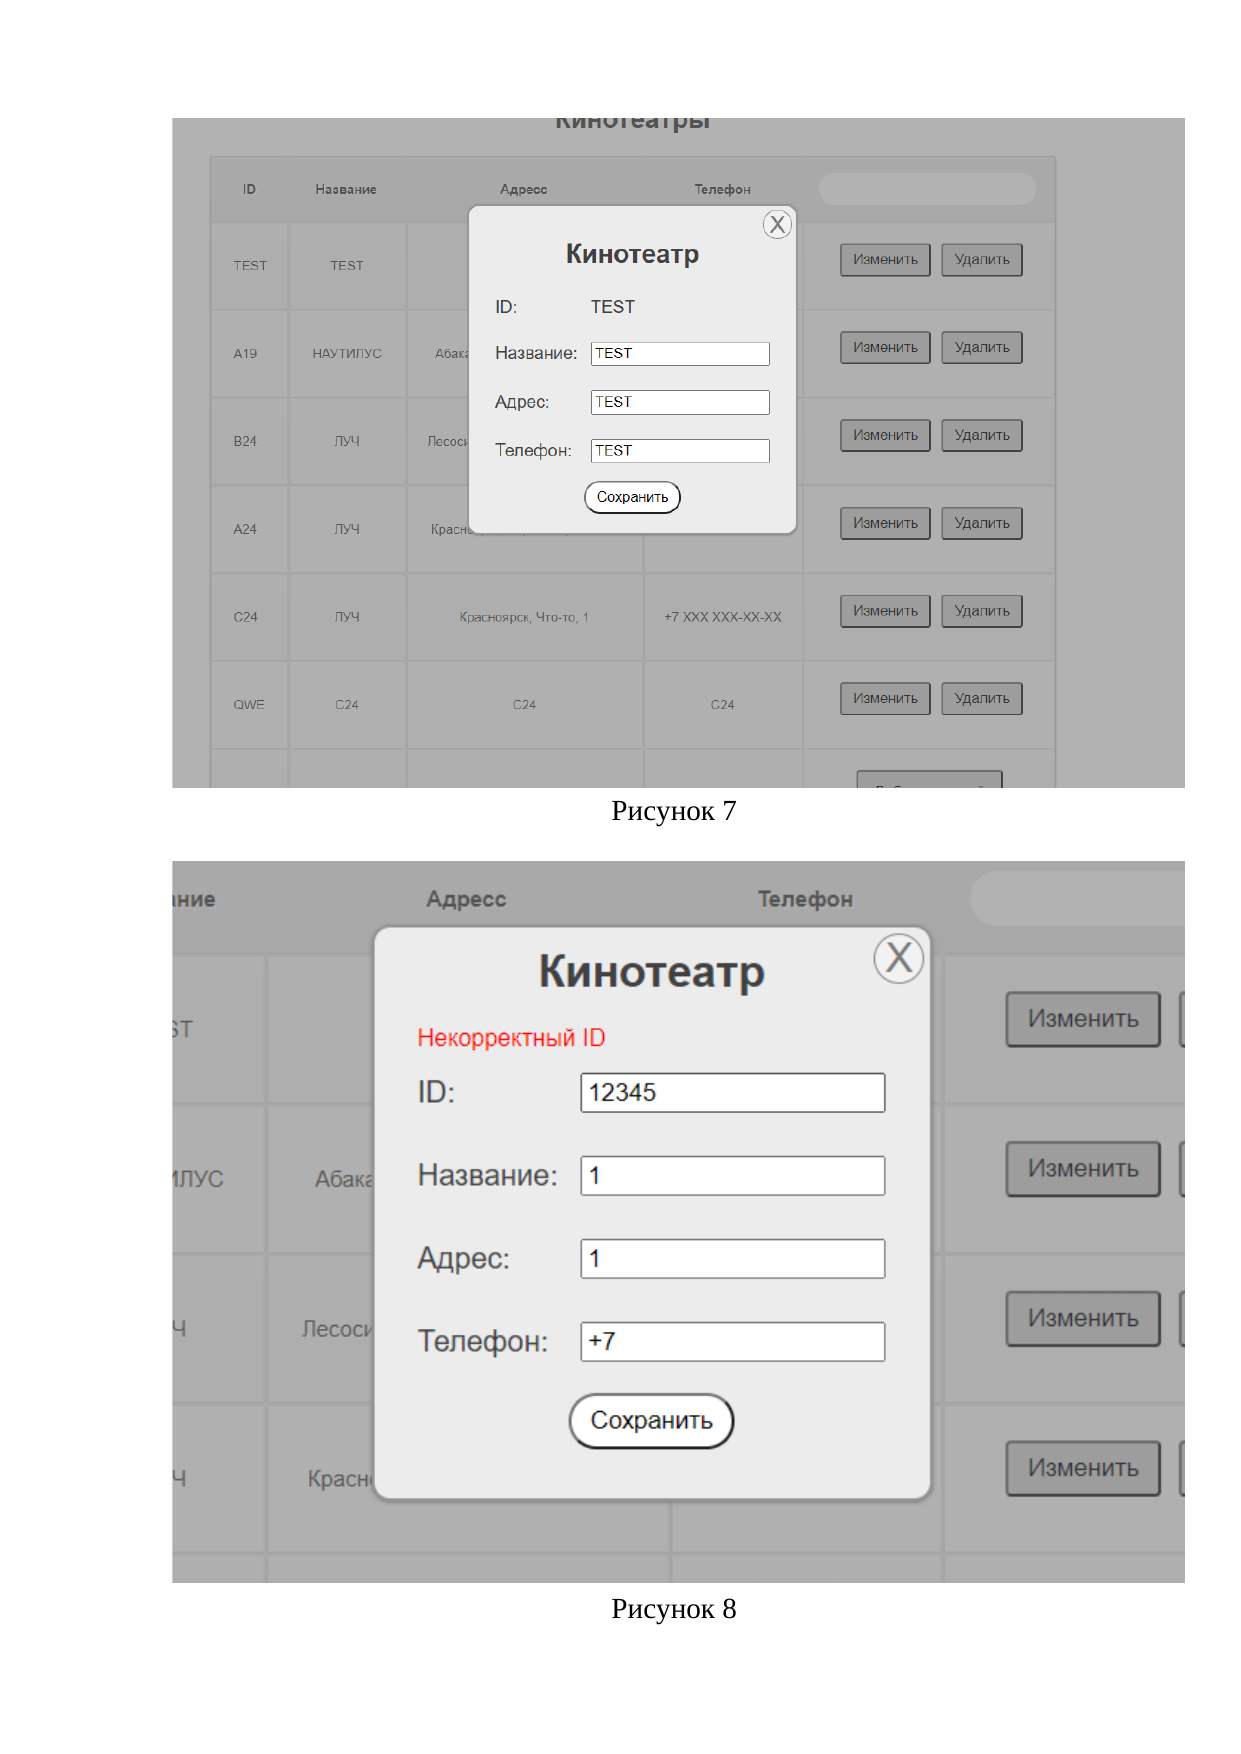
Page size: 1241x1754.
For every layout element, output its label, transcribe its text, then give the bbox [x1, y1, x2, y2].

list Рисунок 7 [168, 118, 1180, 826]
picture [172, 861, 1185, 1583]
picture [172, 118, 1185, 788]
list Рисунок 8 [168, 861, 1180, 1624]
